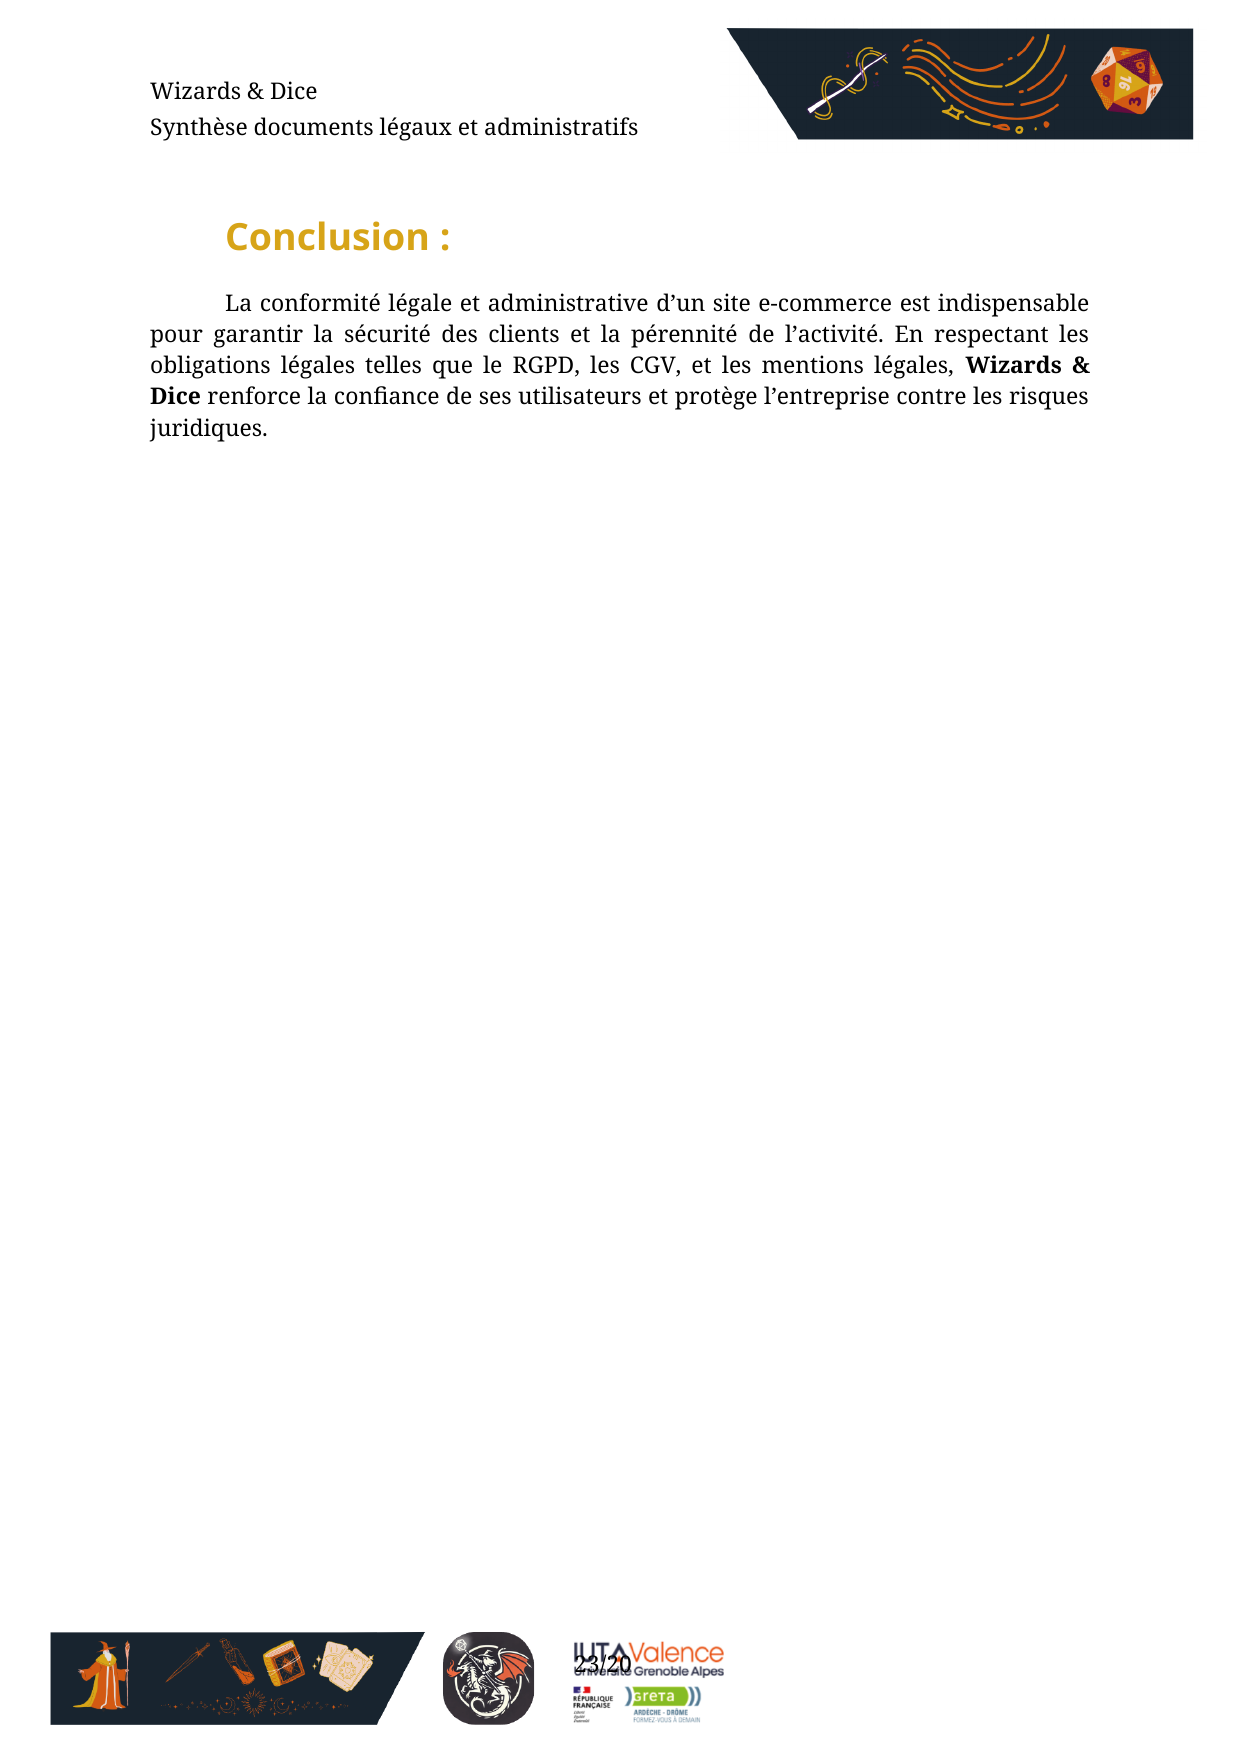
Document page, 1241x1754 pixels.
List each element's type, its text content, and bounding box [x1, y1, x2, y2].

text La conformité légale et administrative d’un site e-commerce est indispensable pour garantir la sécurité des clients et la pérennité de l’activité. En respectant les obligations légales telles que le RGPD, les CGV, et les mentions légales, Wizards & Dice renforce la confiance de ses utilisateurs et protège l’entreprise contre les risques juridiques. [150, 286, 1090, 443]
subtitle Conclusion : [150, 210, 1090, 261]
picture [720, 18, 1208, 153]
picture [42, 1621, 748, 1734]
